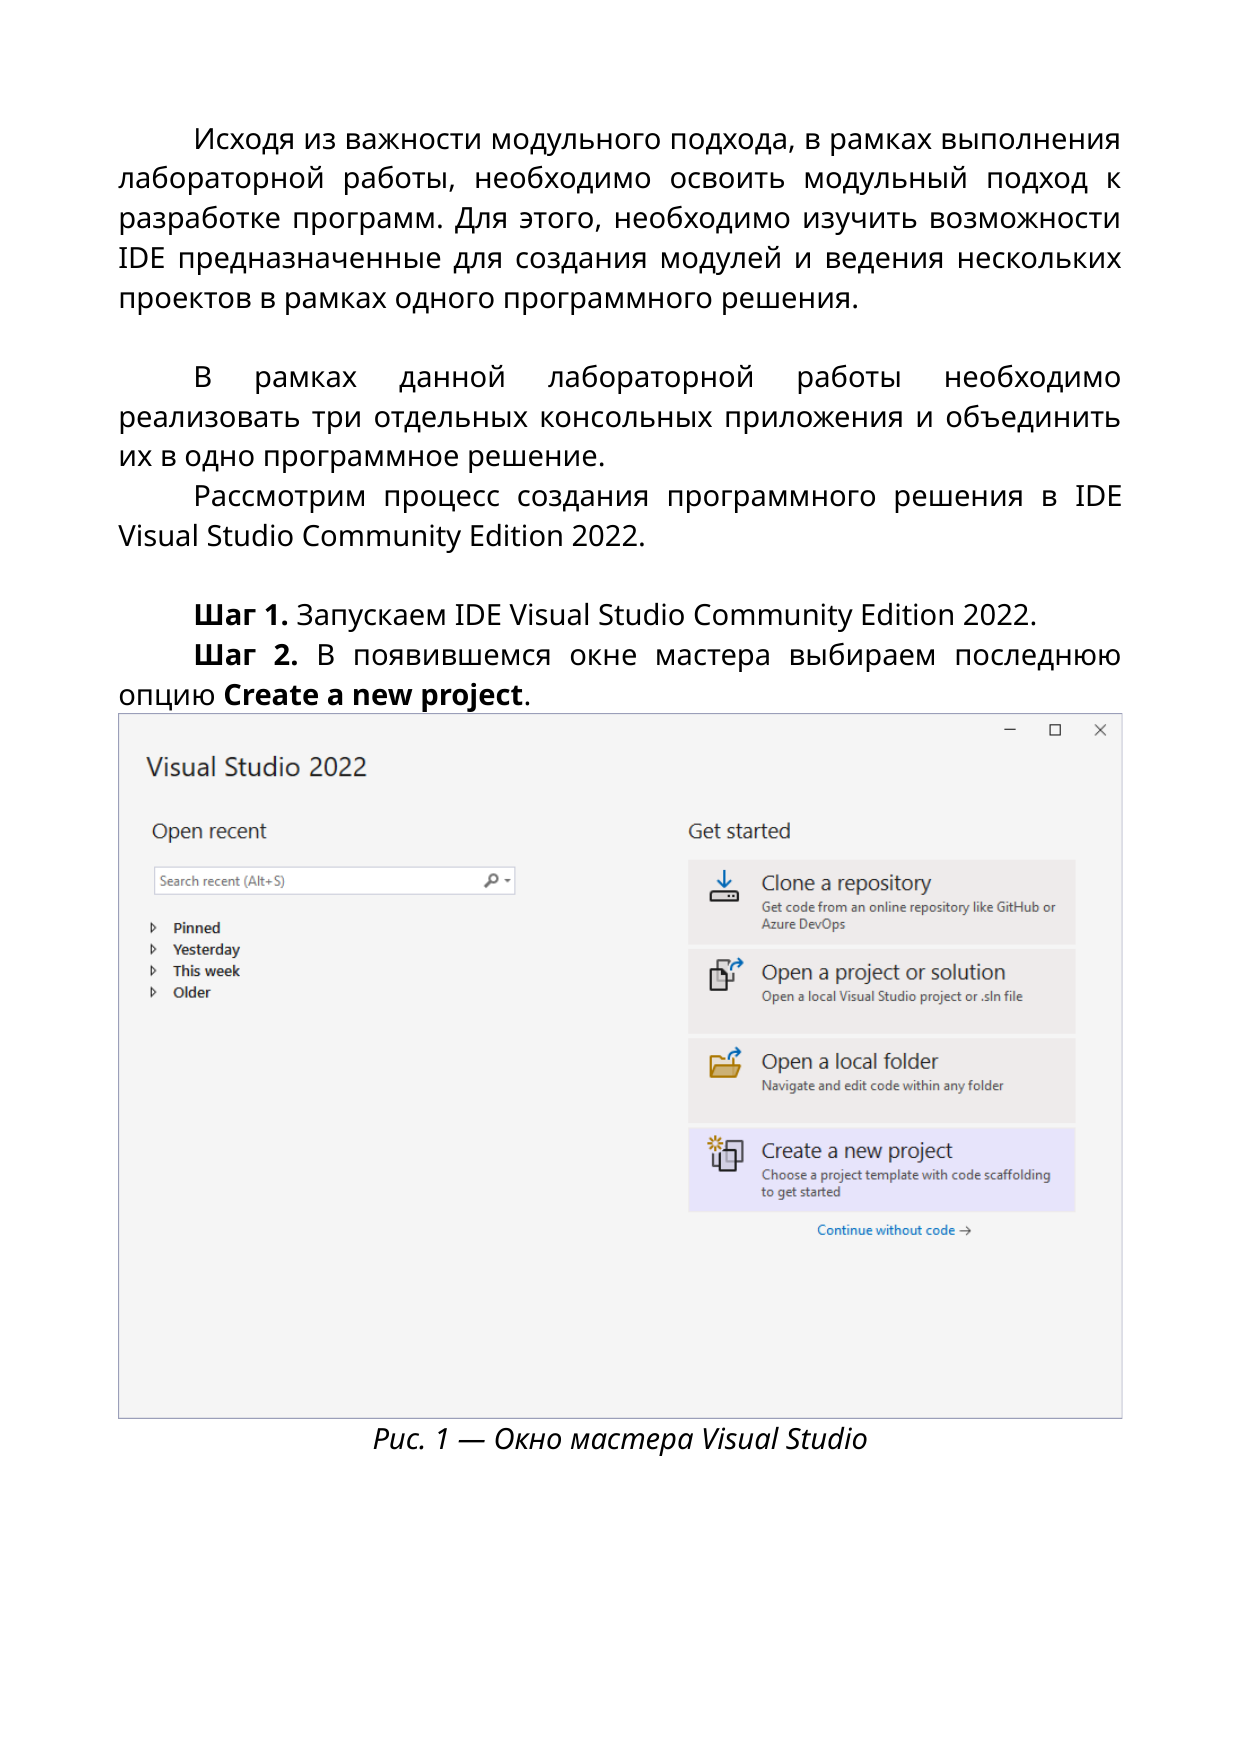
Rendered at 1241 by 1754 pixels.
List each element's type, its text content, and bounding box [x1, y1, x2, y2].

picture [118, 713, 1123, 1419]
text Шаг 2. В появившемся окне мастера выбираем последнюю опцию Create a new project. [118, 634, 1122, 713]
text В рамках данной лабораторной работы необходимо реализовать три отдельных консольных приложения и объединить их в одно программное решение. [118, 356, 1122, 475]
text Исходя из важности модульного подхода, в рамках выполнения лабораторной работы, необходимо освоить модульный подход к разработке программ. Для этого, необходимо изучить возможности IDE предназначенные для создания модулей и ведения нескольких проектов в рамках одного программного решения. [118, 118, 1122, 317]
text Шаг 1. Запускаем IDE Visual Studio Community Edition 2022. [118, 594, 1122, 634]
text Рассмотрим процесс создания программного решения в IDE Visual Studio Community Edition 2022. [118, 475, 1122, 555]
text Рис. 1 — Окно мастера Visual Studio [118, 1419, 1122, 1458]
